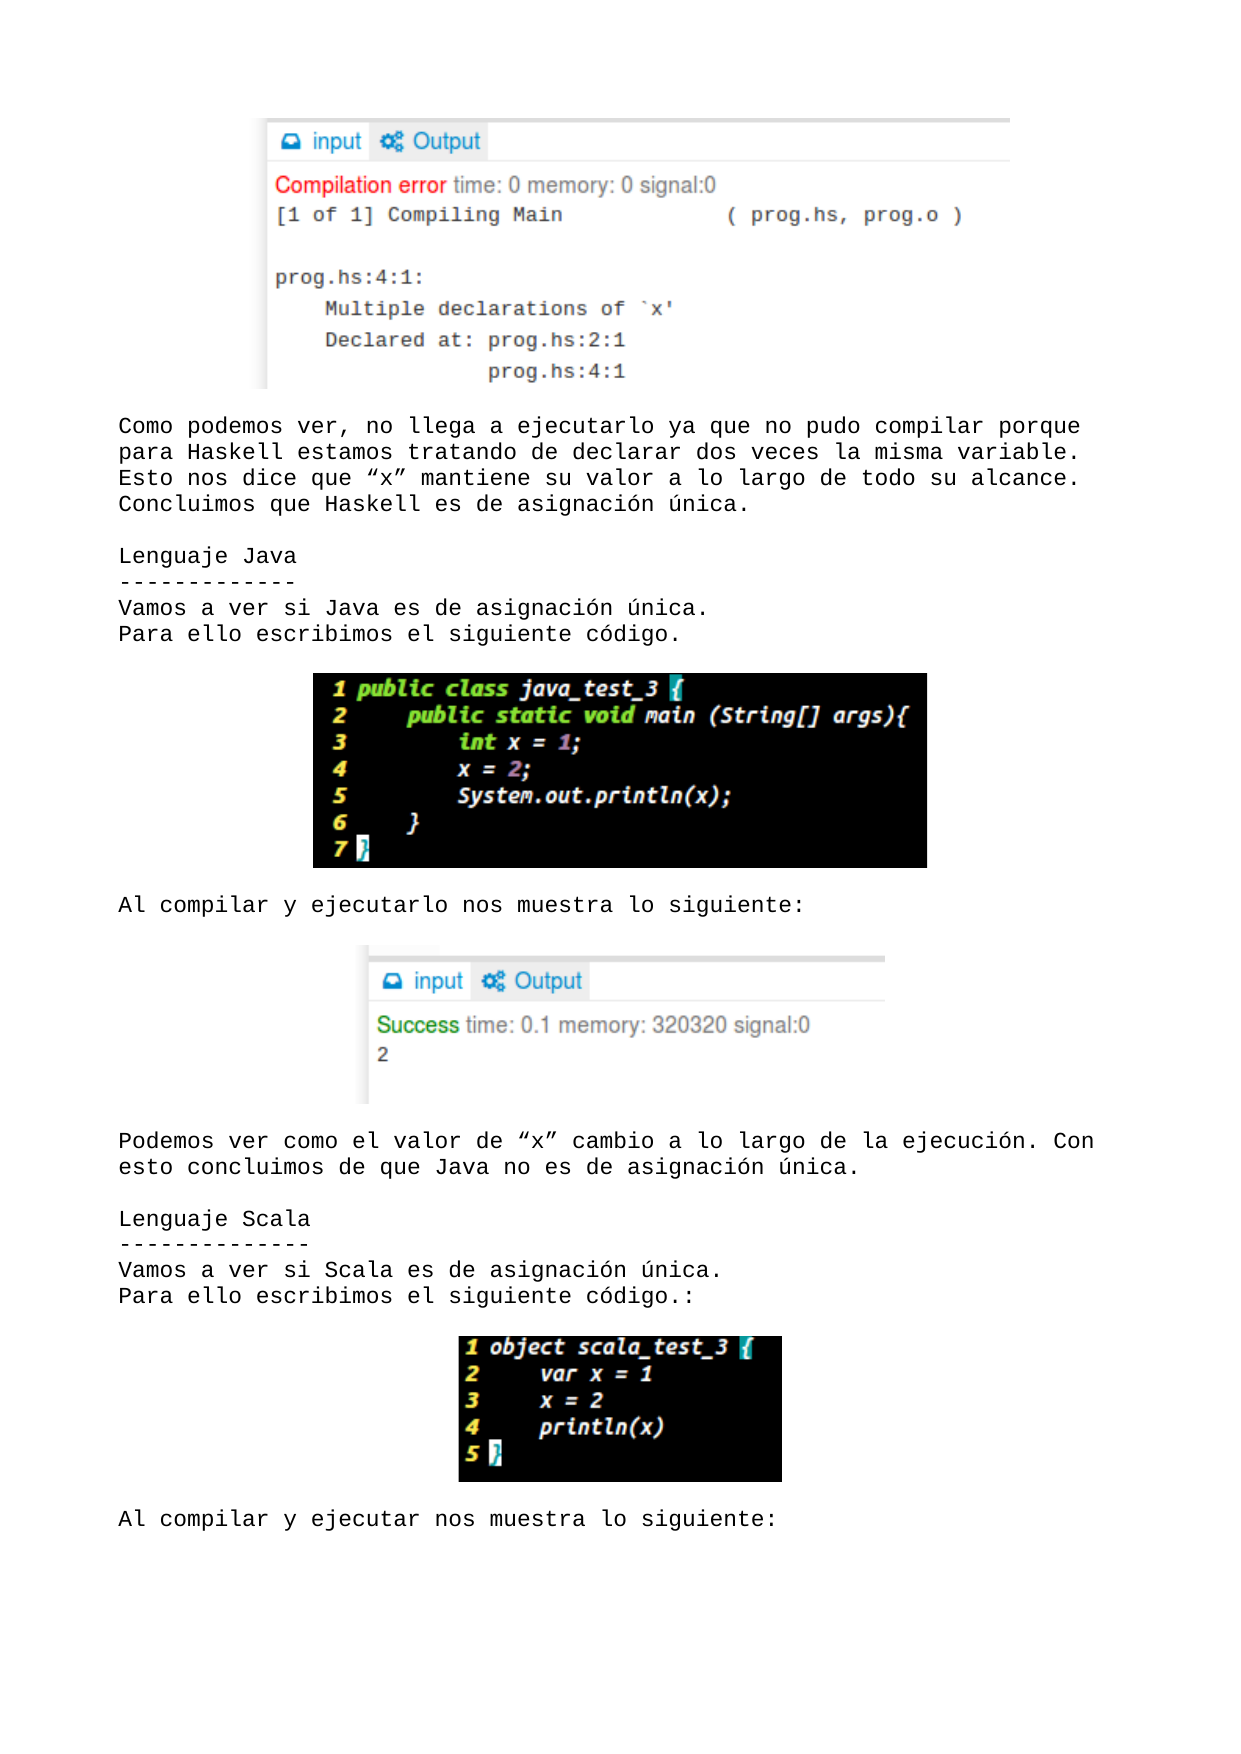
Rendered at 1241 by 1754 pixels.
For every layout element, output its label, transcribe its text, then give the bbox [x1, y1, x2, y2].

text Vamos a ver si Scala es de asignación única. [118, 1259, 1122, 1285]
text -------------- [118, 1233, 1122, 1259]
picture [458, 1336, 782, 1482]
text Lenguaje Scala [118, 1207, 1122, 1233]
text Para ello escribimos el siguiente código.: [118, 1285, 1122, 1311]
text Para ello escribimos el siguiente código. [118, 622, 1122, 648]
text Al compilar y ejecutarlo nos muestra lo siguiente: [118, 893, 1122, 919]
picture [355, 945, 885, 1104]
text Como podemos ver, no llega a ejecutarlo ya que no pudo compilar porque para Haskell estamos tratando de declarar dos veces la misma variable. Esto nos dice que “x” mantiene su valor a lo largo de todo su alcance. Concluimos que Haskell es de asignación única. [118, 414, 1122, 518]
text Vamos a ver si Java es de asignación única. [118, 596, 1122, 622]
picture [230, 118, 1010, 389]
picture [313, 673, 928, 868]
text Podemos ver como el valor de “x” cambio a lo largo de la ejecución. Con esto concluimos de que Java no es de asignación única. [118, 1129, 1122, 1181]
text Al compilar y ejecutar nos muestra lo siguiente: [118, 1508, 1122, 1534]
text ------------- [118, 570, 1122, 596]
text Lenguaje Java [118, 544, 1122, 570]
